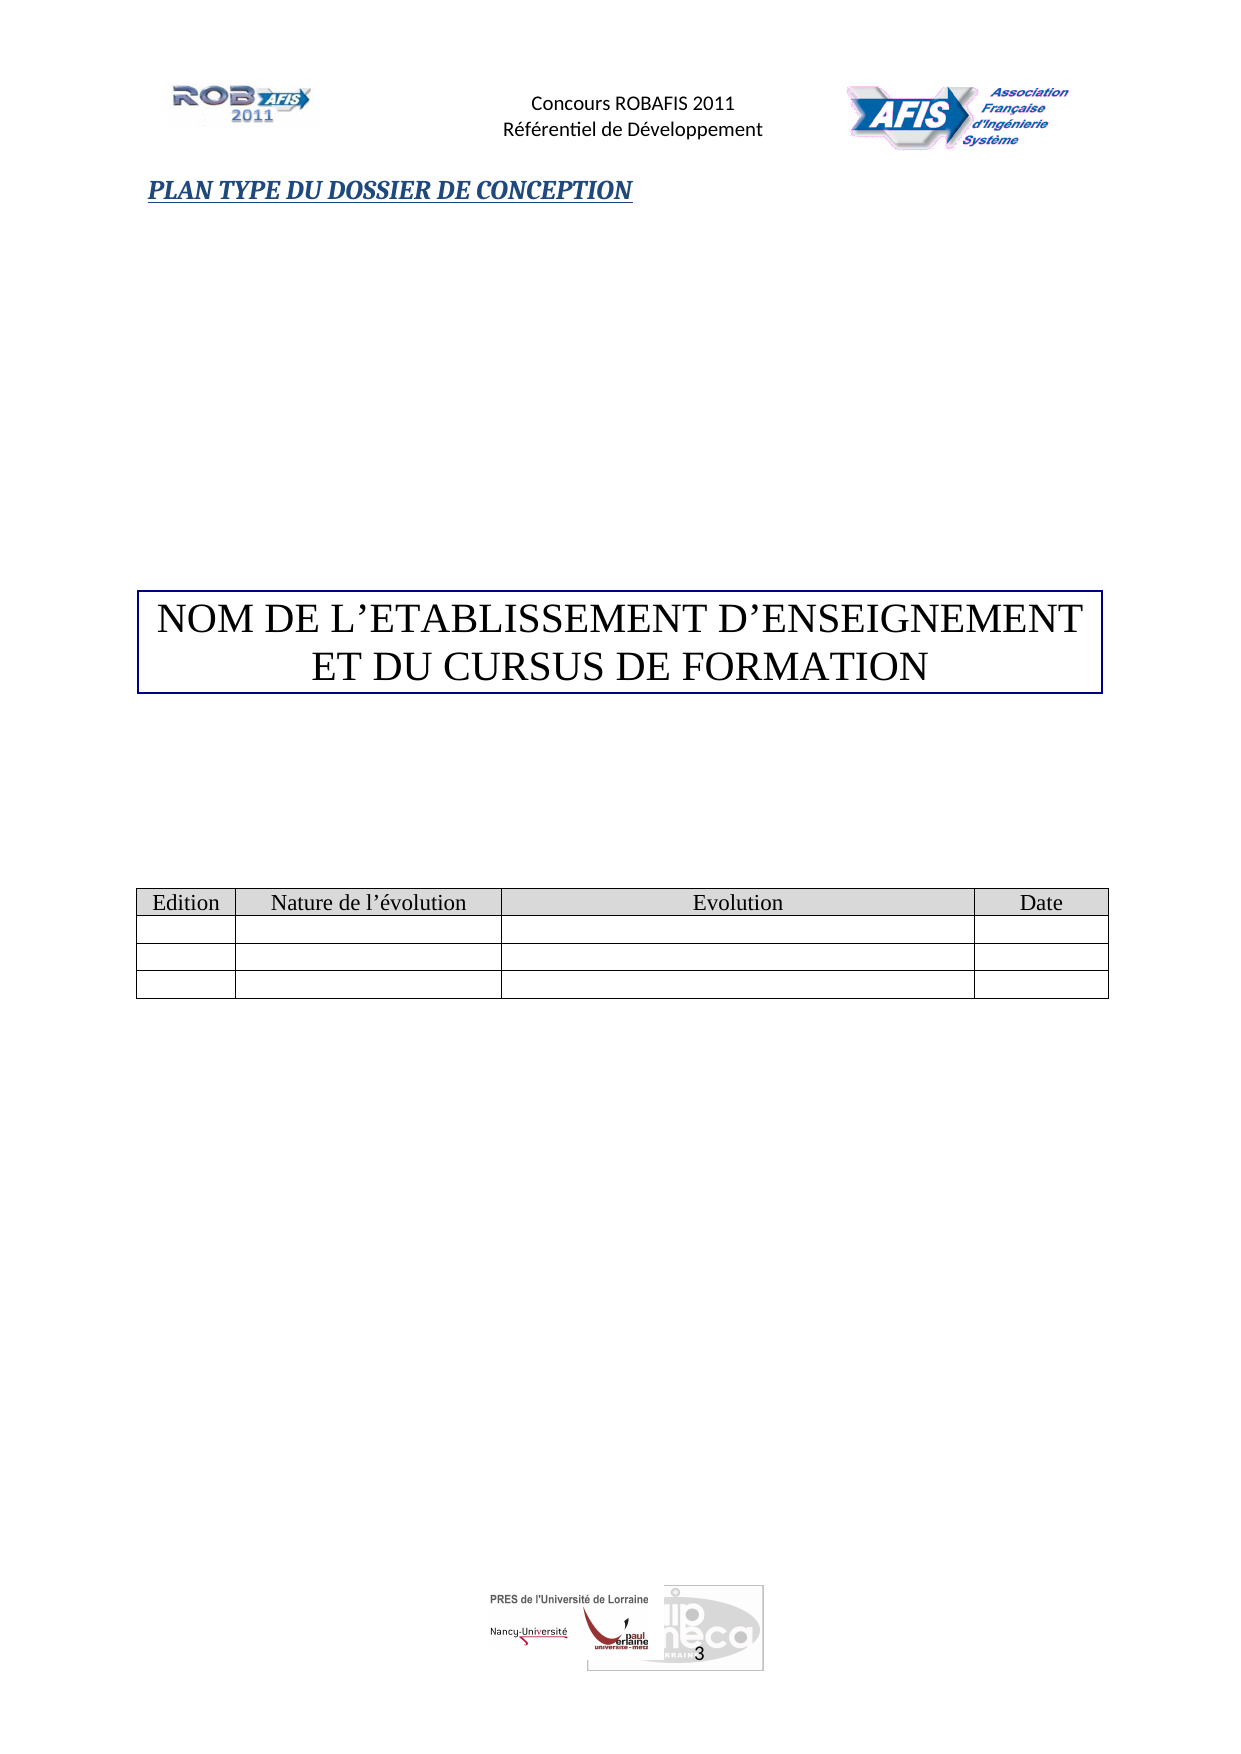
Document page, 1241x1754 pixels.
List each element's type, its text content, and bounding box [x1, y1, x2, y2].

picture [588, 1586, 763, 1670]
table_cell [502, 971, 974, 998]
table_cell [502, 944, 974, 970]
table_cell [137, 944, 235, 970]
text NOM DE L’ETABLISSEMENT D’ENSEIGNEMENT ET DU CURSUS DE FORMATION [139, 592, 1101, 692]
picture [164, 82, 324, 129]
table_header Edition [137, 889, 235, 915]
table_cell [502, 916, 974, 943]
table_cell [236, 916, 501, 943]
table_header Nature de l’évolution [236, 889, 501, 915]
table_cell [975, 971, 1108, 998]
table_header Date [975, 889, 1108, 915]
table_cell [137, 916, 235, 943]
table_cell [975, 916, 1108, 943]
picture [841, 82, 1074, 153]
table_cell [975, 944, 1108, 970]
table_header Evolution [502, 889, 974, 915]
subtitle PLAN TYPE DU DOSSIER DE CONCEPTION [148, 175, 1092, 207]
table_cell [137, 971, 235, 998]
table_cell [236, 971, 501, 998]
picture [489, 1593, 648, 1651]
table_cell [236, 944, 501, 970]
